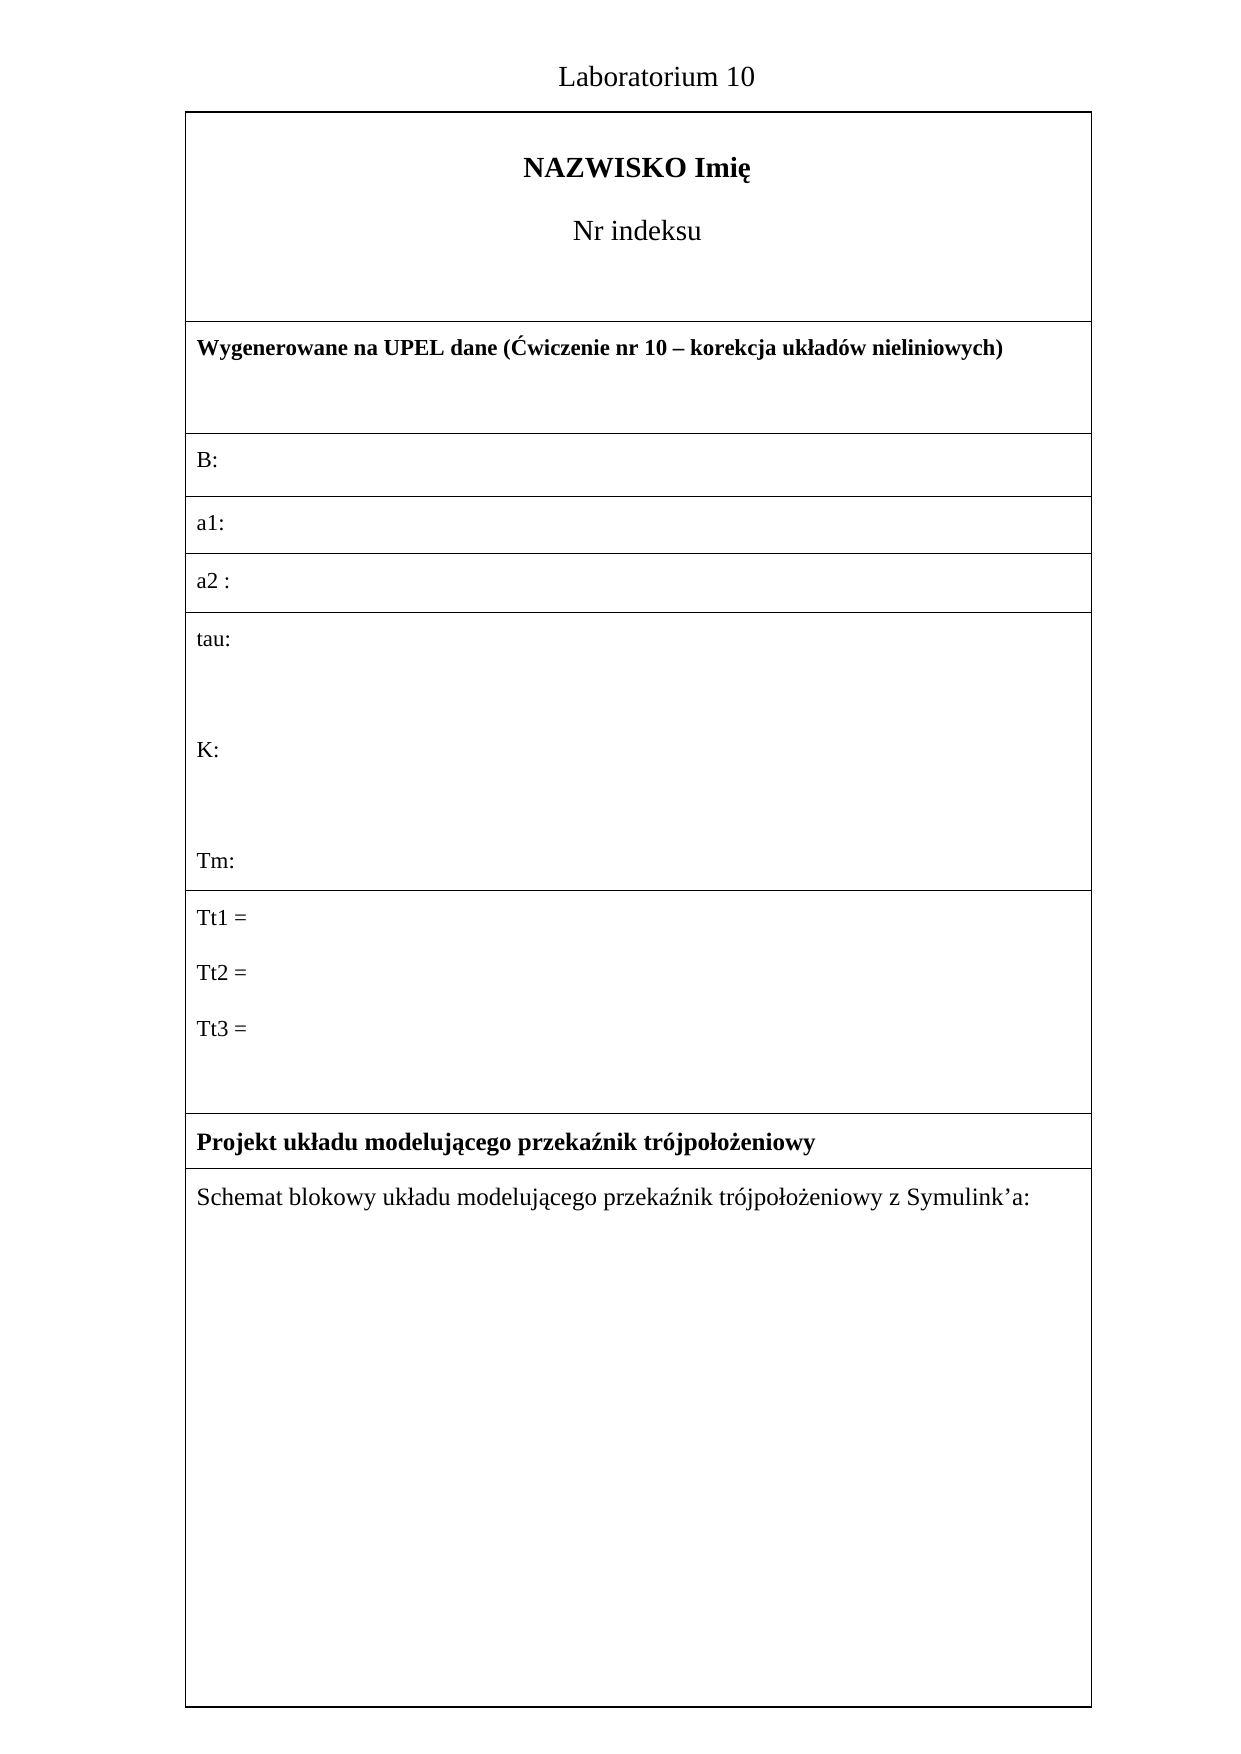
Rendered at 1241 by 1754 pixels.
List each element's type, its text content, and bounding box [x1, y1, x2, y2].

table_cell Projekt układu modelującego przekaźnik trójpołożeniowy [186, 1114, 1091, 1168]
table_cell a1: [186, 497, 1091, 553]
table_cell B: [186, 434, 1091, 496]
table_cell Schemat blokowy układu modelującego przekaźnik trójpołożeniowy z Symulink’a: [186, 1169, 1091, 1706]
table_cell a2 : [186, 554, 1091, 612]
table_cell tau: K: Tm: [186, 613, 1091, 890]
table_header NAZWISKO Imię Nr indeksu [186, 113, 1091, 321]
table_cell Tt1 = Tt2 = Tt3 = [186, 891, 1091, 1113]
table_cell Wygenerowane na UPEL dane (Ćwiczenie nr 10 – korekcja układów nieliniowych) [186, 322, 1091, 433]
text Laboratorium 10 [148, 59, 1165, 93]
